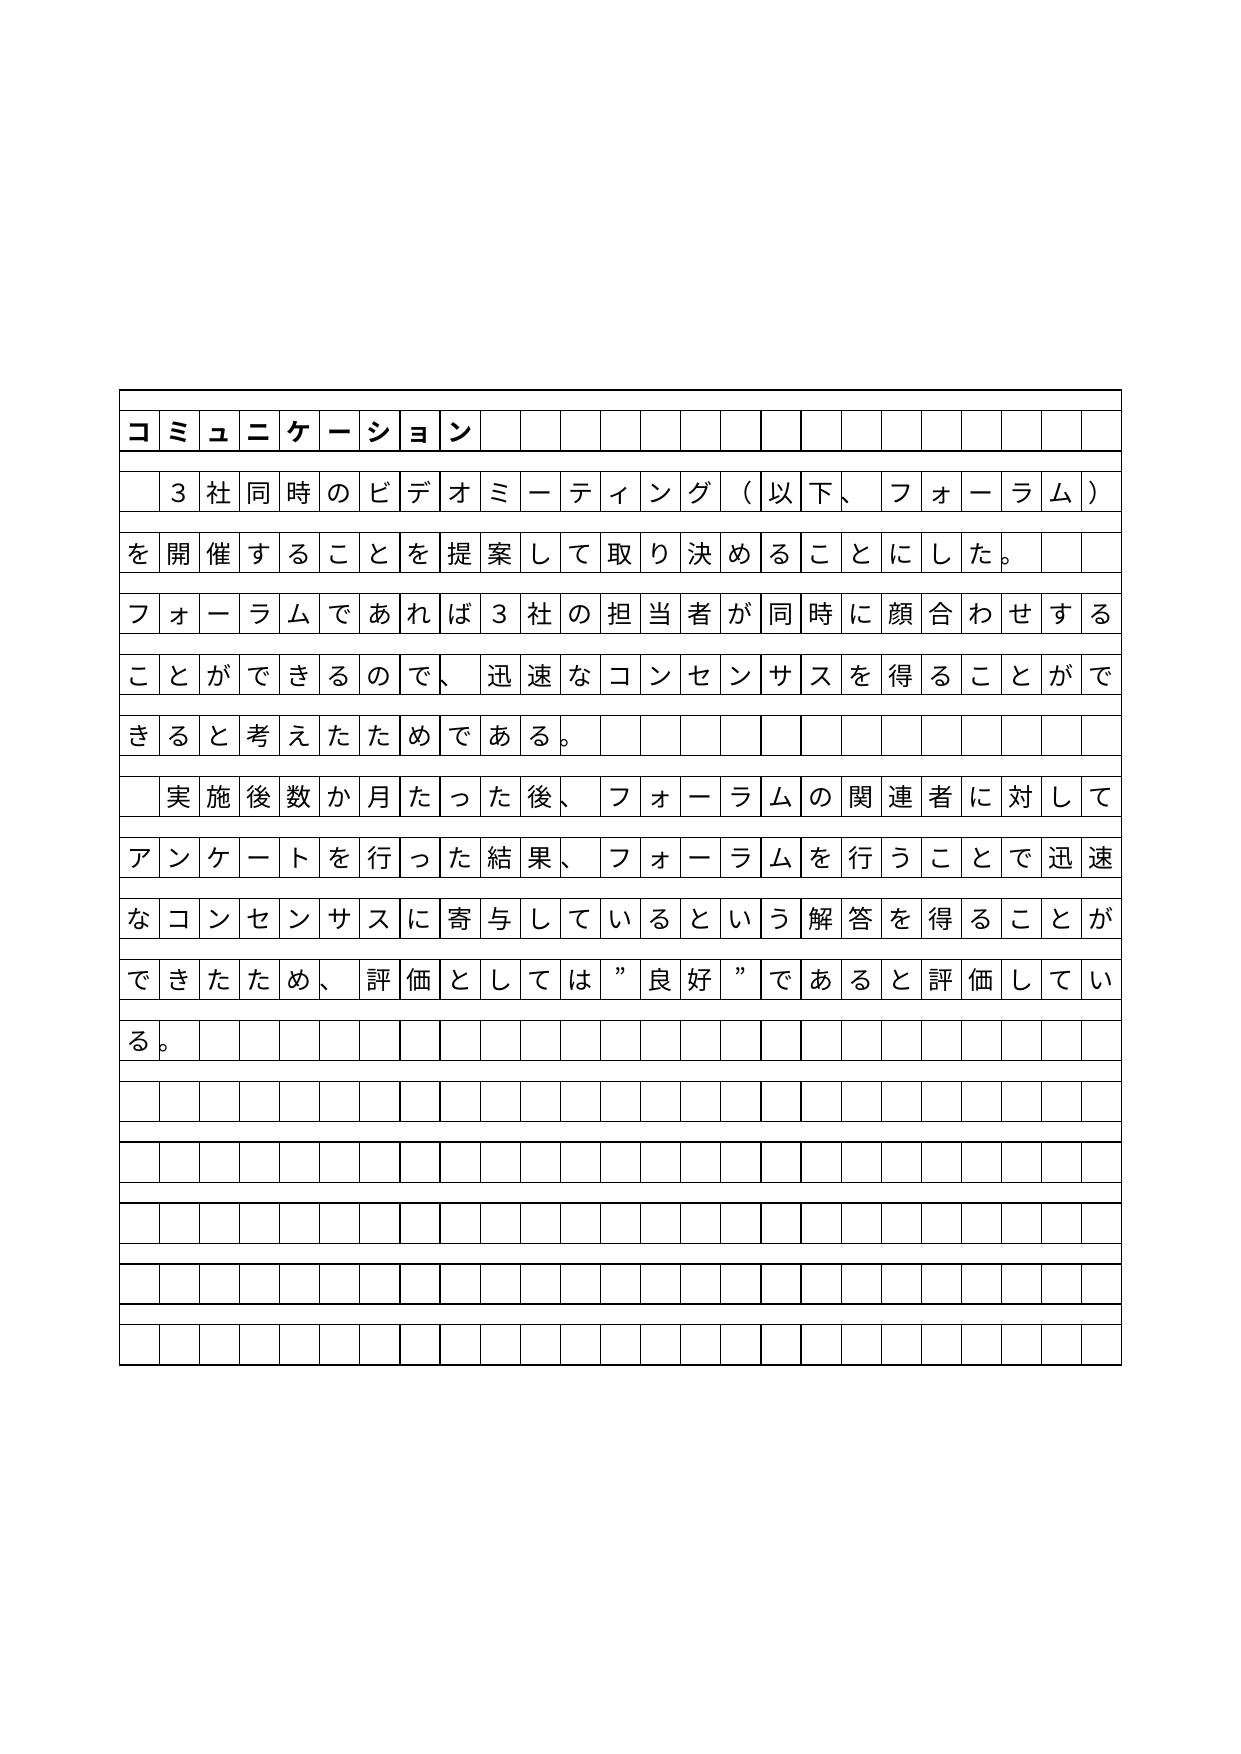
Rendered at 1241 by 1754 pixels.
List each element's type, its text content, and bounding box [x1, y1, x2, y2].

text 実施後数か月たった後、フォーラムの関連者に対してアンケートを行った結果、フォーラムを行うことで迅速なコンセンサスに寄与しているという解答を得ることができたため、評価としては”良好”であると評価している。 [120, 878, 1121, 898]
text [882, 411, 921, 450]
text ー [320, 411, 359, 450]
text ュ [200, 411, 239, 450]
text [842, 411, 881, 450]
text ３社同時のビデオミーティング（以下、フォーラム）を開催することを提案して取り決めることにした。フォーラムであれば３社の担当者が同時に顔合わせすることができるので、迅速なコンセンサスを得ることができると考えたためである。 [120, 452, 1121, 471]
text [561, 411, 600, 450]
text [962, 411, 1001, 450]
text [521, 411, 560, 450]
text [802, 411, 841, 450]
text ３社同時のビデオミーティング（以下、フォーラム）を開催することを提案して取り決めることにした。フォーラムであれば３社の担当者が同時に顔合わせすることができるので、迅速なコンセンサスを得ることができると考えたためである。 [120, 695, 1121, 715]
text [120, 391, 1121, 410]
text [1002, 411, 1041, 450]
text [721, 411, 760, 450]
text コ [120, 411, 159, 450]
text ミ [160, 411, 199, 450]
text [922, 411, 961, 450]
text [681, 411, 720, 450]
text 実施後数か月たった後、フォーラムの関連者に対してアンケートを行った結果、フォーラムを行うことで迅速なコンセンサスに寄与しているという解答を得ることができたため、評価としては”良好”であると評価している。 [120, 939, 1121, 959]
text ョ [401, 411, 439, 450]
text ３社同時のビデオミーティング（以下、フォーラム）を開催することを提案して取り決めることにした。フォーラムであれば３社の担当者が同時に顔合わせすることができるので、迅速なコンセンサスを得ることができると考えたためである。 [120, 512, 1121, 532]
text ン [441, 411, 480, 450]
text ３社同時のビデオミーティング（以下、フォーラム）を開催することを提案して取り決めることにした。フォーラムであれば３社の担当者が同時に顔合わせすることができるので、迅速なコンセンサスを得ることができると考えたためである。 [120, 634, 1121, 654]
text ニ [240, 411, 279, 450]
text 実施後数か月たった後、フォーラムの関連者に対してアンケートを行った結果、フォーラムを行うことで迅速なコンセンサスに寄与しているという解答を得ることができたため、評価としては”良好”であると評価している。 [120, 756, 1121, 776]
text [481, 411, 520, 450]
text [641, 411, 680, 450]
text 実施後数か月たった後、フォーラムの関連者に対してアンケートを行った結果、フォーラムを行うことで迅速なコンセンサスに寄与しているという解答を得ることができたため、評価としては”良好”であると評価している。 [120, 1000, 1121, 1020]
text シ [360, 411, 399, 450]
text [601, 411, 640, 450]
text ３社同時のビデオミーティング（以下、フォーラム）を開催することを提案して取り決めることにした。フォーラムであれば３社の担当者が同時に顔合わせすることができるので、迅速なコンセンサスを得ることができると考えたためである。 [120, 573, 1121, 593]
text [1082, 411, 1121, 450]
text 実施後数か月たった後、フォーラムの関連者に対してアンケートを行った結果、フォーラムを行うことで迅速なコンセンサスに寄与しているという解答を得ることができたため、評価としては”良好”であると評価している。 [120, 817, 1121, 837]
text ケ [280, 411, 319, 450]
text [762, 411, 800, 450]
text [1042, 411, 1081, 450]
